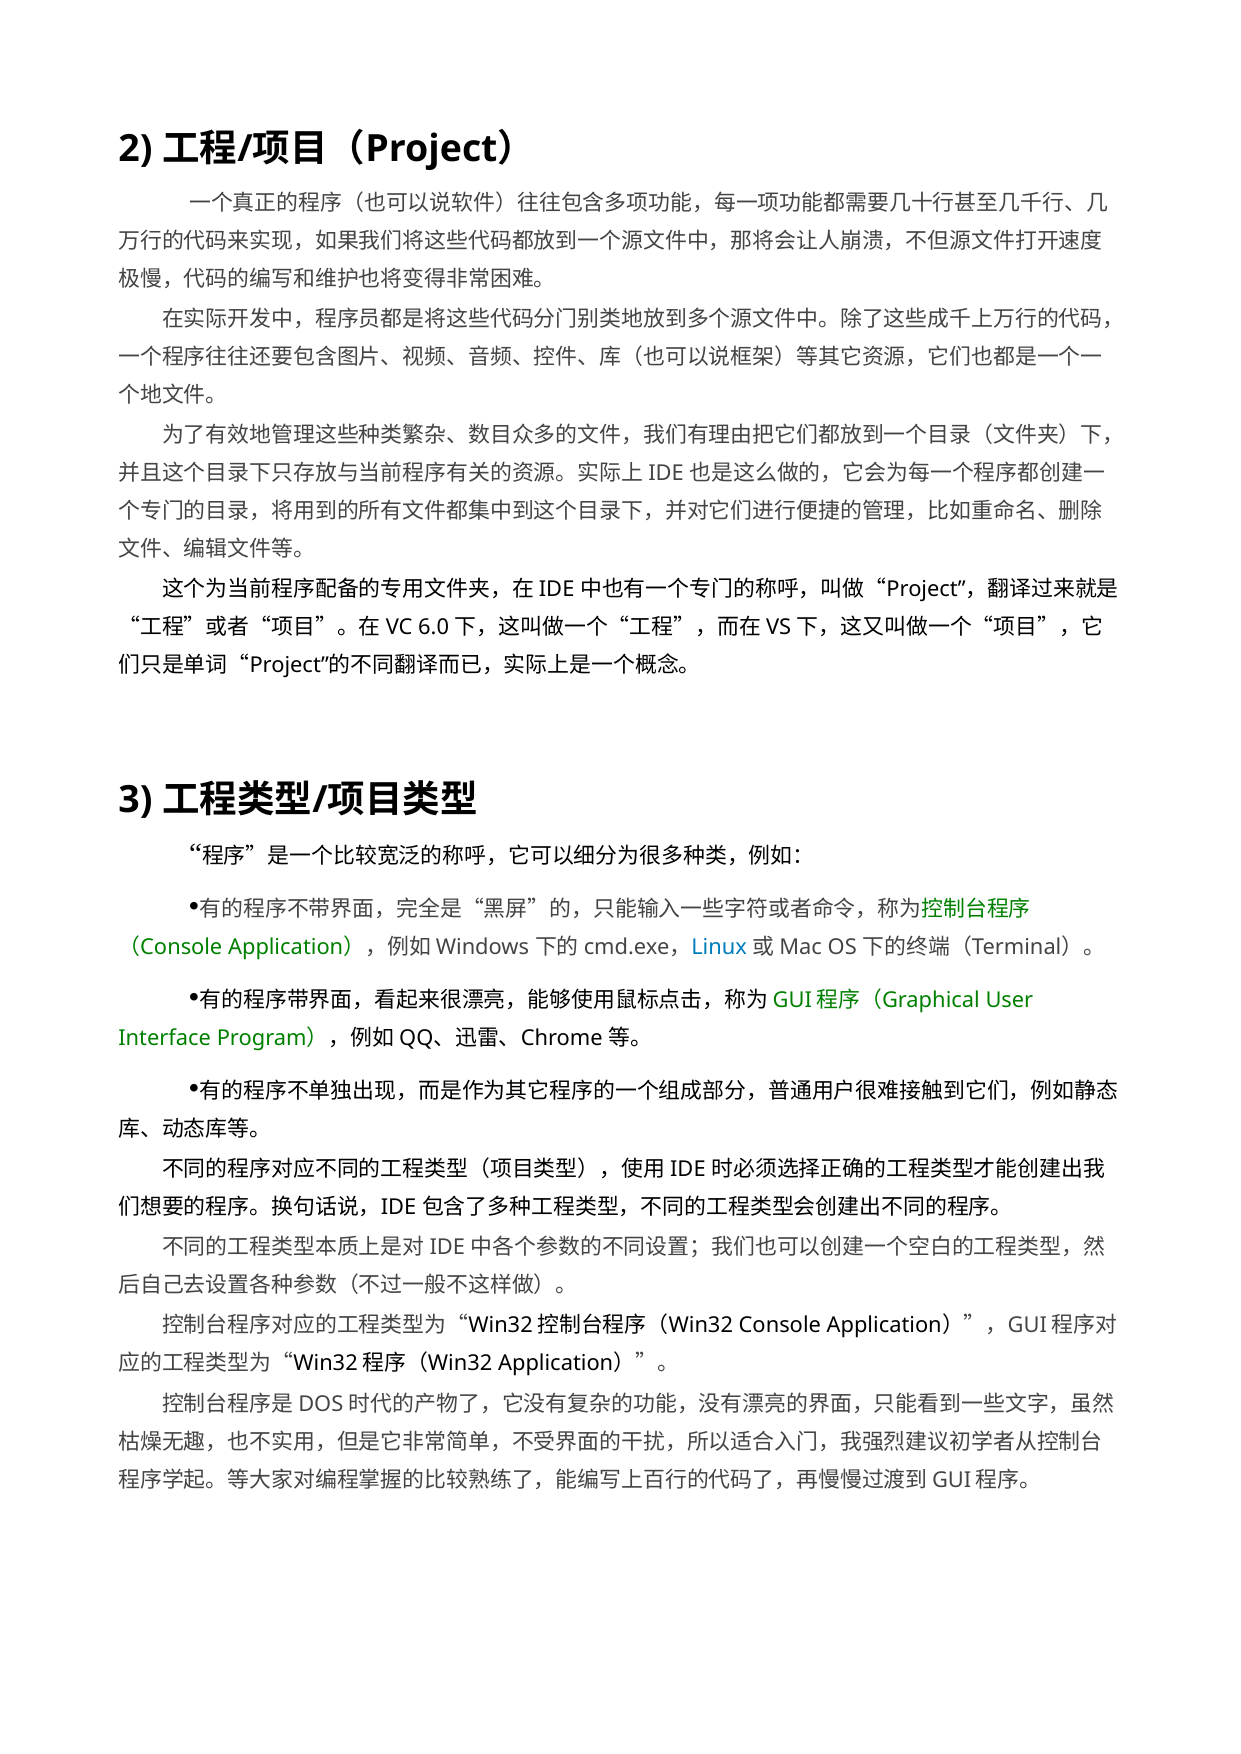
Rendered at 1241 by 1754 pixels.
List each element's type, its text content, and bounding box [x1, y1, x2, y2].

text 一个真正的程序（也可以说软件）往往包含多项功能，每一项功能都需要几十行甚至几千行、几万行的代码来实现，如果我们将这些代码都放到一个源文件中，那将会让人崩溃，不但源文件打开速度极慢，代码的编写和维护也将变得非常困难。 在实际开发中，程序员都是将这些代码分门别类地放到多个源文件中。除了这些成千上万行的代码，一个程序往往还要包含图片、视频、音频、控件、库（也可以说框架）等其它资源，它们也都是一个一个地文件。 为了有效地管理这些种类繁杂、数目众多的文件，我们有理由把它们都放到一个目录（文件夹）下，并且这个目录下只存放与当前程序有关的资源。实际上 IDE 也是这么做的，它会为每一个程序都创建一个专门的目录，将用到的所有文件都集中到这个目录下，并对它们进行便捷的管理，比如重命名、删除文件、编辑文件等。 这个为当前程序配备的专用文件夹，在 IDE 中也有一个专门的称呼，叫做“Project”，翻译过来就是“工程”或者“项目”。在 VC 6.0 下，这叫做一个“工程”，而在 VS 下，这又叫做一个“项目”，它们只是单词“Project”的不同翻译而已，实际上是一个概念。 [118, 185, 1122, 679]
text “程序”是一个比较宽泛的称呼，它可以细分为很多种类，例如： [118, 836, 1122, 870]
list 有的程序不单独出现，而是作为其它程序的一个组成部分，普通用户很难接触到它们，例如静态库、动态库等。 不同的程序对应不同的工程类型（项目类型），使用 IDE 时必须选择正确的工程类型才能创建出我们想要的程序。换句话说，IDE 包含了多种工程类型，不同的工程类型会创建出不同的程序。 不同的工程类型本质上是对 IDE 中各个参数的不同设置；我们也可以创建一个空白的工程类型，然后自己去设置各种参数（不过一般不这样做）。 控制台程序对应的工程类型为“Win32控制台程序（Win32 Console Application）”，GUI程序对应的工程类型为“Win32程序（Win32 Application）”。 控制台程序是 DOS 时代的产物了，它没有复杂的功能，没有漂亮的界面，只能看到一些文字，虽然枯燥无趣，也不实用，但是它非常简单，不受界面的干扰，所以适合入门，我强烈建议初学者从控制台程序学起。等大家对编程掌握的比较熟练了，能编写上百行的代码了，再慢慢过渡到GUI程序。 [118, 1073, 1122, 1493]
list 有的程序带界面，看起来很漂亮，能够使用鼠标点击，称为GUI程序（Graphical User Interface Program），例如 QQ、迅雷、Chrome 等。 [118, 982, 1122, 1052]
list 有的程序不带界面，完全是“黑屏”的，只能输入一些字符或者命令，称为控制台程序（Console Application），例如 Windows 下的 cmd.exe，Linux 或 Mac OS 下的终端（Terminal）。 [118, 891, 1122, 961]
subtitle 3) 工程类型/项目类型 [118, 769, 1122, 824]
subtitle 2) 工程/项目（Project） [118, 118, 1122, 173]
